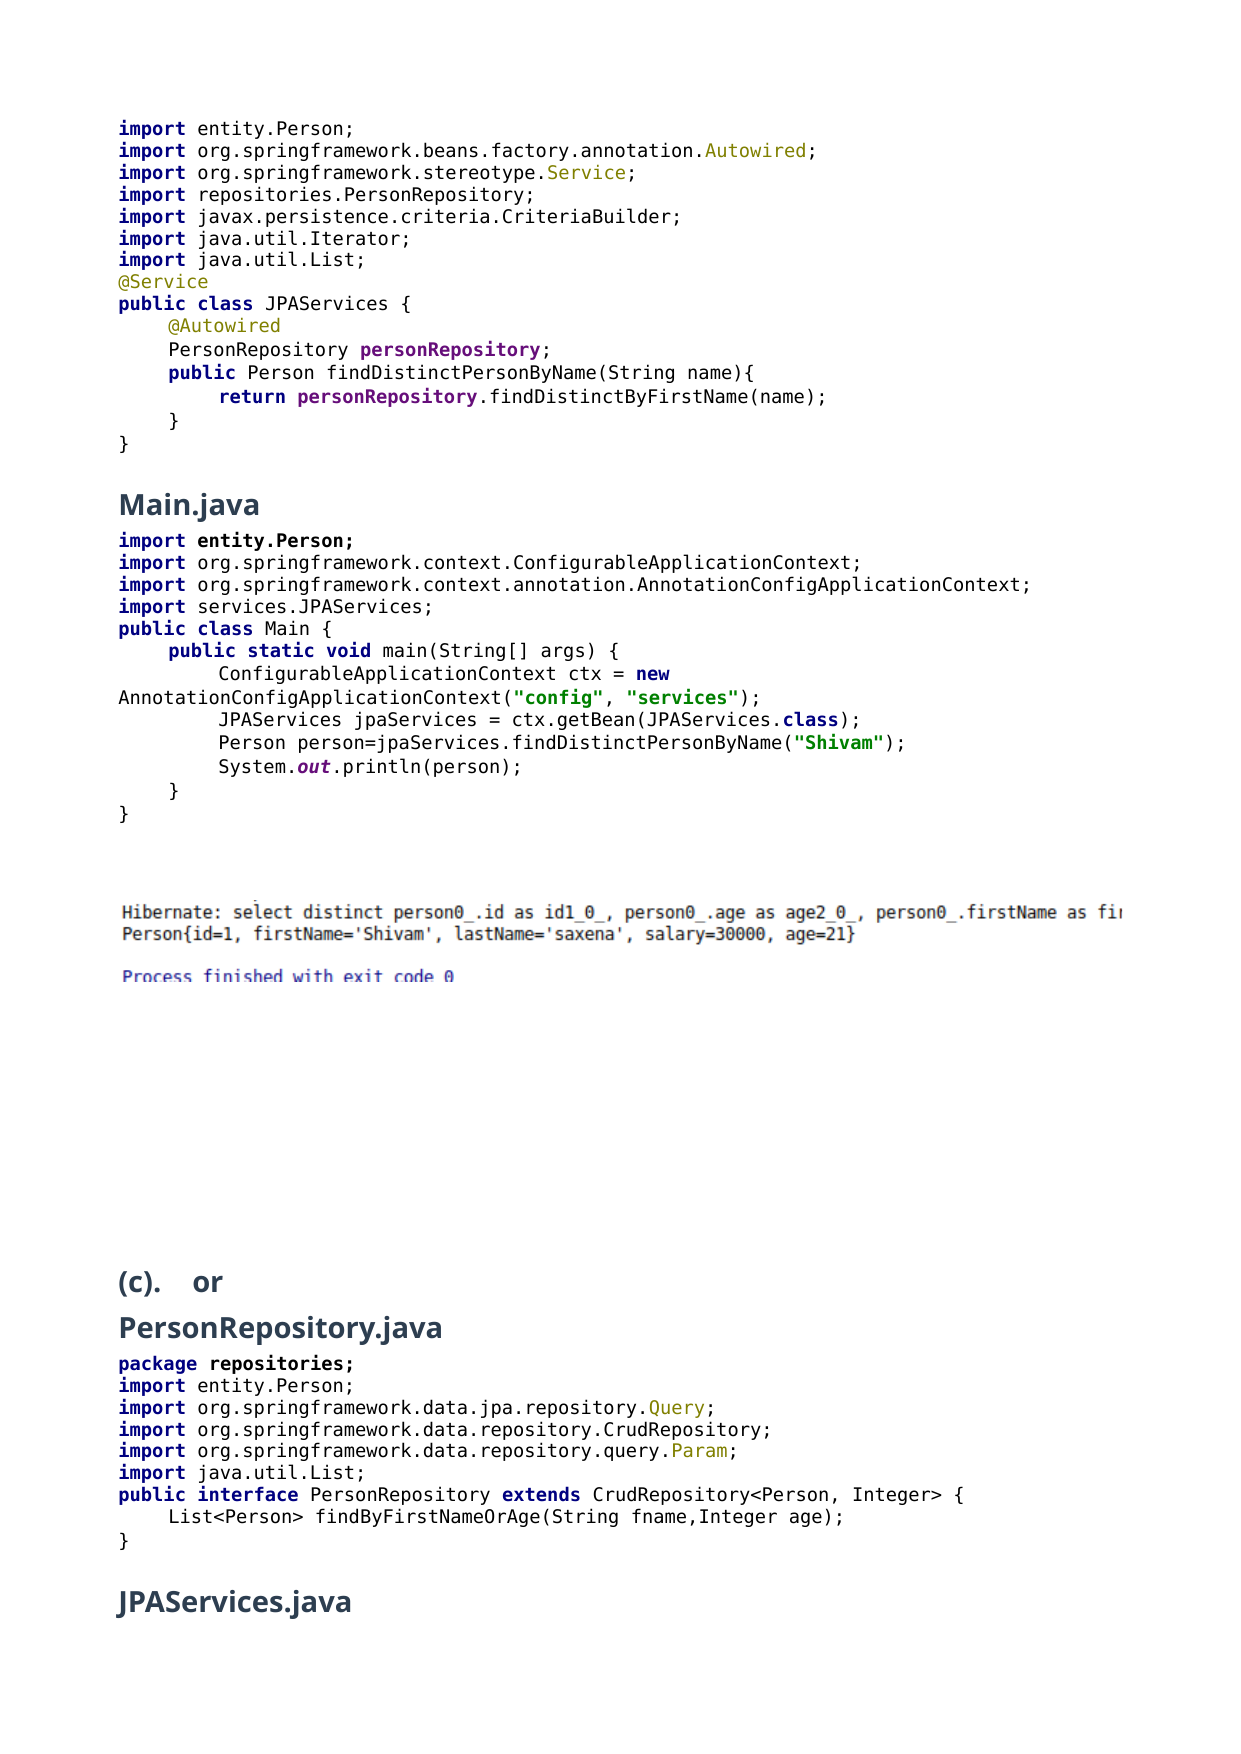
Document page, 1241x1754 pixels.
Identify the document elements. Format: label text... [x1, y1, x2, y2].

text } [118, 780, 1122, 803]
text public Person findDistinctPersonByName(String name){ [118, 362, 1122, 386]
text public static void main(String[] args) { [118, 639, 1122, 663]
text package repositories; [118, 1353, 1122, 1375]
text import entity.Person; [118, 118, 1122, 140]
text import org.springframework.context.ConfigurableApplicationContext; [118, 552, 1122, 574]
text Main.java [118, 484, 1122, 524]
text public interface PersonRepository extends CrudRepository<Person, Integer> { [118, 1484, 1122, 1506]
text import org.springframework.data.repository.CrudRepository; [118, 1418, 1122, 1440]
text return personRepository.findDistinctByFirstName(name); [118, 386, 1122, 409]
text System.out.println(person); [118, 756, 1122, 780]
text import repositories.PersonRepository; [118, 184, 1122, 206]
picture [118, 900, 1123, 982]
text import java.util.List; [118, 1462, 1122, 1484]
text import org.springframework.data.jpa.repository.Query; [118, 1397, 1122, 1418]
text (c). or [118, 1262, 1122, 1301]
text @Autowired [118, 315, 1122, 339]
text import org.springframework.context.annotation.AnnotationConfigApplicationContext; [118, 574, 1122, 596]
text import entity.Person; [118, 530, 1122, 552]
text } [118, 433, 1122, 455]
text import services.JPAServices; [118, 596, 1122, 618]
text public class Main { [118, 618, 1122, 639]
text PersonRepository.java [118, 1307, 1122, 1347]
text import java.util.Iterator; [118, 227, 1122, 249]
text List<Person> findByFirstNameOrAge(String fname,Integer age); [118, 1506, 1122, 1530]
text } [118, 1530, 1122, 1552]
text @Service [118, 271, 1122, 293]
text import org.springframework.data.repository.query.Param; [118, 1440, 1122, 1462]
text import org.springframework.stereotype.Service; [118, 162, 1122, 184]
text Person person=jpaServices.findDistinctPersonByName("Shivam"); [118, 732, 1122, 756]
text JPAServices jpaServices = ctx.getBean(JPAServices.class); [118, 709, 1122, 732]
text import org.springframework.beans.factory.annotation.Autowired; [118, 140, 1122, 162]
text JPAServices.java [118, 1581, 1122, 1621]
text import javax.persistence.criteria.CriteriaBuilder; [118, 206, 1122, 227]
text ConfigurableApplicationContext ctx = new AnnotationConfigApplicationContext("config", "services"); [118, 663, 1122, 709]
text public class JPAServices { [118, 293, 1122, 315]
text } [118, 409, 1122, 433]
text import entity.Person; [118, 1375, 1122, 1397]
text } [118, 803, 1122, 825]
text PersonRepository personRepository; [118, 339, 1122, 362]
text import java.util.List; [118, 249, 1122, 271]
